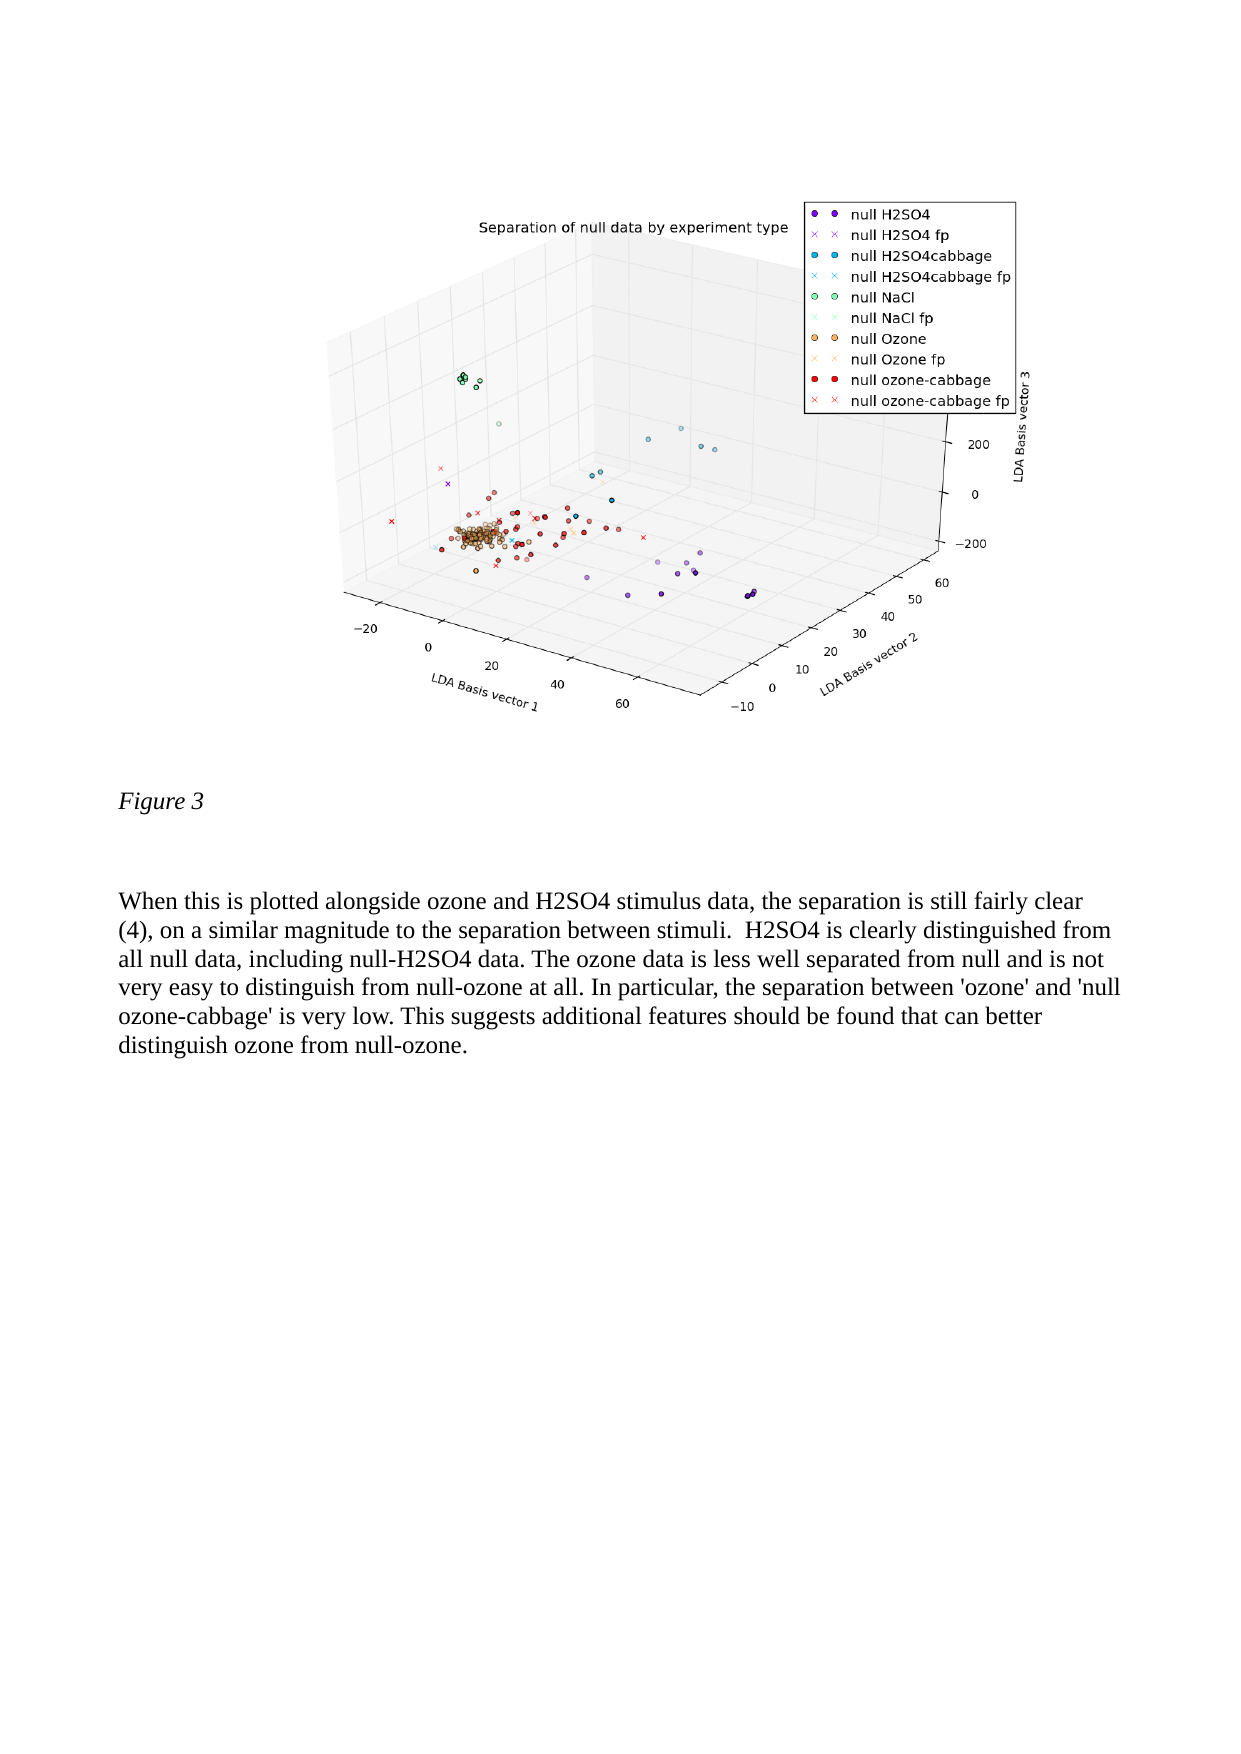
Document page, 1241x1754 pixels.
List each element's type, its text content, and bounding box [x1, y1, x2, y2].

text [118, 118, 1122, 130]
picture [118, 130, 1123, 786]
text [118, 815, 1122, 874]
text Figure 3 [118, 786, 1122, 815]
text When this is plotted alongside ozone and H2SO4 stimulus data, the separation is still fairly clear (4), on a similar magnitude to the separation between stimuli. H2SO4 is clearly distinguished from all null data, including null-H2SO4 data. The ozone data is less well separated from null and is not very easy to distinguish from null-ozone at all. In particular, the separation between 'ozone' and 'null ozone-cabbage' is very low. This suggests additional features should be found that can better distinguish ozone from null-ozone. [118, 886, 1122, 1059]
